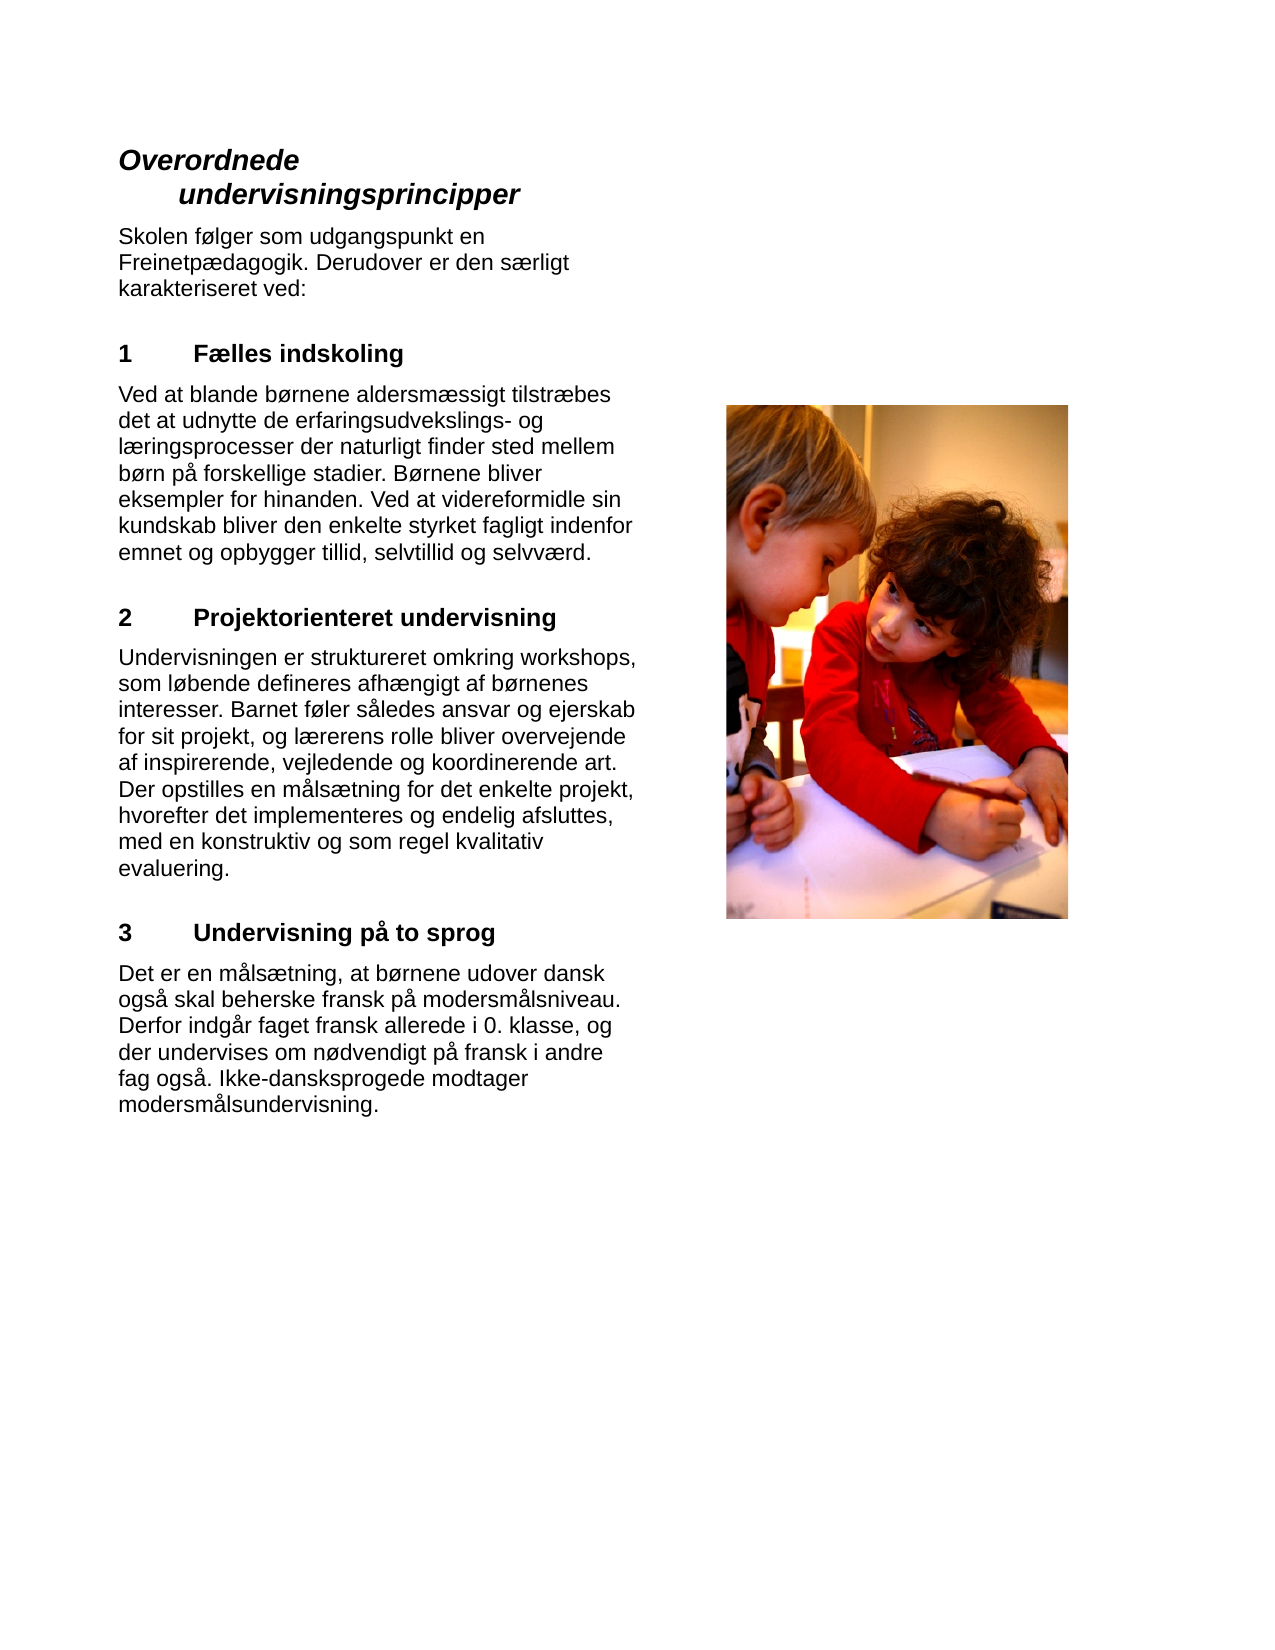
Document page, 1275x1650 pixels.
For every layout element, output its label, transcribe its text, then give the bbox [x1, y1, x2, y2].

picture [726, 405, 1069, 919]
text Det er en målsætning, at børnene udover dansk også skal beherske fransk på modersmålsniveau. Derfor indgår faget fransk allerede i 0. klasse, og der undervises om nødvendigt på fransk i andre fag også. Ikke-dansksprogede modtager modersmålsundervisning. [118, 960, 637, 1118]
subtitle Undervisning på to sprog [118, 918, 637, 947]
subtitle Fælles indskoling [118, 339, 637, 368]
subtitle Overordnede undervisningsprincipper [118, 143, 637, 210]
subtitle Projektorienteret undervisning [118, 602, 637, 631]
text Skolen følger som udgangspunkt en Freinetpædagogik. Derudover er den særligt karakteriseret ved: [118, 223, 637, 302]
text Undervisningen er struktureret omkring workshops, som løbende defineres afhængigt af børnenes interesser. Barnet føler således ansvar og ejerskab for sit projekt, og lærerens rolle bliver overvejende af inspirerende, vejledende og koordinerende art. Der opstilles en målsætning for det enkelte projekt, hvorefter det implementeres og endelig afsluttes, med en konstruktiv og som regel kvalitativ evaluering. [118, 644, 637, 881]
text Ved at blande børnene aldersmæssigt tilstræbes det at udnytte de erfaringsudvekslings- og læringsprocesser der naturligt finder sted mellem børn på forskellige stadier. Børnene bliver eksempler for hinanden. Ved at videreformidle sin kundskab bliver den enkelte styrket fagligt indenfor emnet og opbygger tillid, selvtillid og selvværd. [118, 381, 637, 565]
